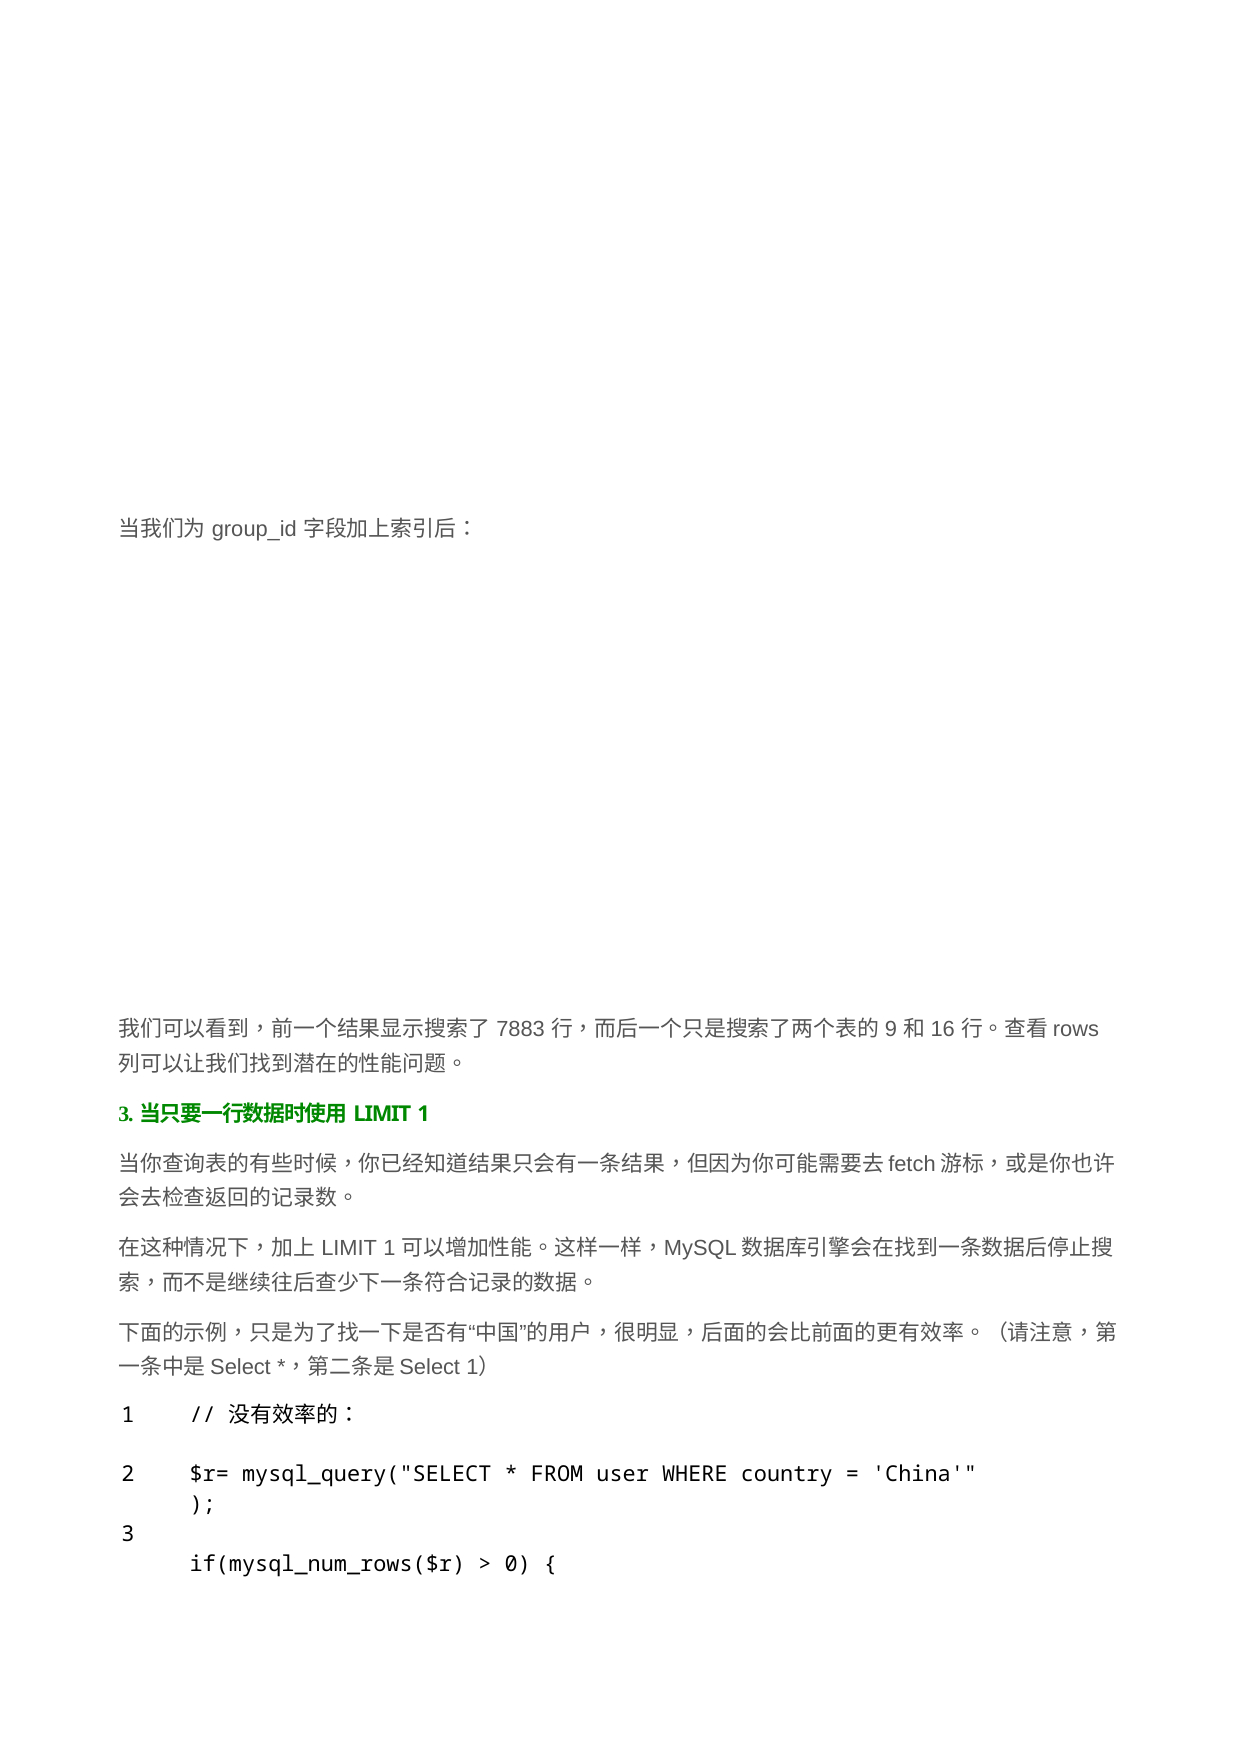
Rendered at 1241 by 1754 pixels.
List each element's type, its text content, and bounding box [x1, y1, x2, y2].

table_header // 没有效率的： $r= mysql_query("SELECT * FROM user WHERE country = 'China'"); if(mysql_num_rows($r) > 0) { [186, 1396, 988, 1610]
table_header 1 2 3 [118, 1396, 186, 1610]
text 在这种情况下，加上 LIMIT 1 可以增加性能。这样一样，MySQL数据库引擎会在找到一条数据后停止搜索，而不是继续往后查少下一条符合记录的数据。 [118, 1227, 1122, 1296]
text 下面的示例，只是为了找一下是否有“中国”的用户，很明显，后面的会比前面的更有效率。（请注意，第一条中是Select *，第二条是Select 1） [118, 1312, 1122, 1381]
text 3. 当只要一行数据时使用 LIMIT 1 [118, 1093, 1122, 1127]
text 我们可以看到，前一个结果显示搜索了 7883 行，而后一个只是搜索了两个表的 9 和 16 行。查看rows列可以让我们找到潜在的性能问题。 [118, 1009, 1122, 1077]
text 当我们为 group_id 字段加上索引后： [118, 509, 1122, 543]
text 当你查询表的有些时候，你已经知道结果只会有一条结果，但因为你可能需要去fetch游标，或是你也许会去检查返回的记录数。 [118, 1143, 1122, 1212]
